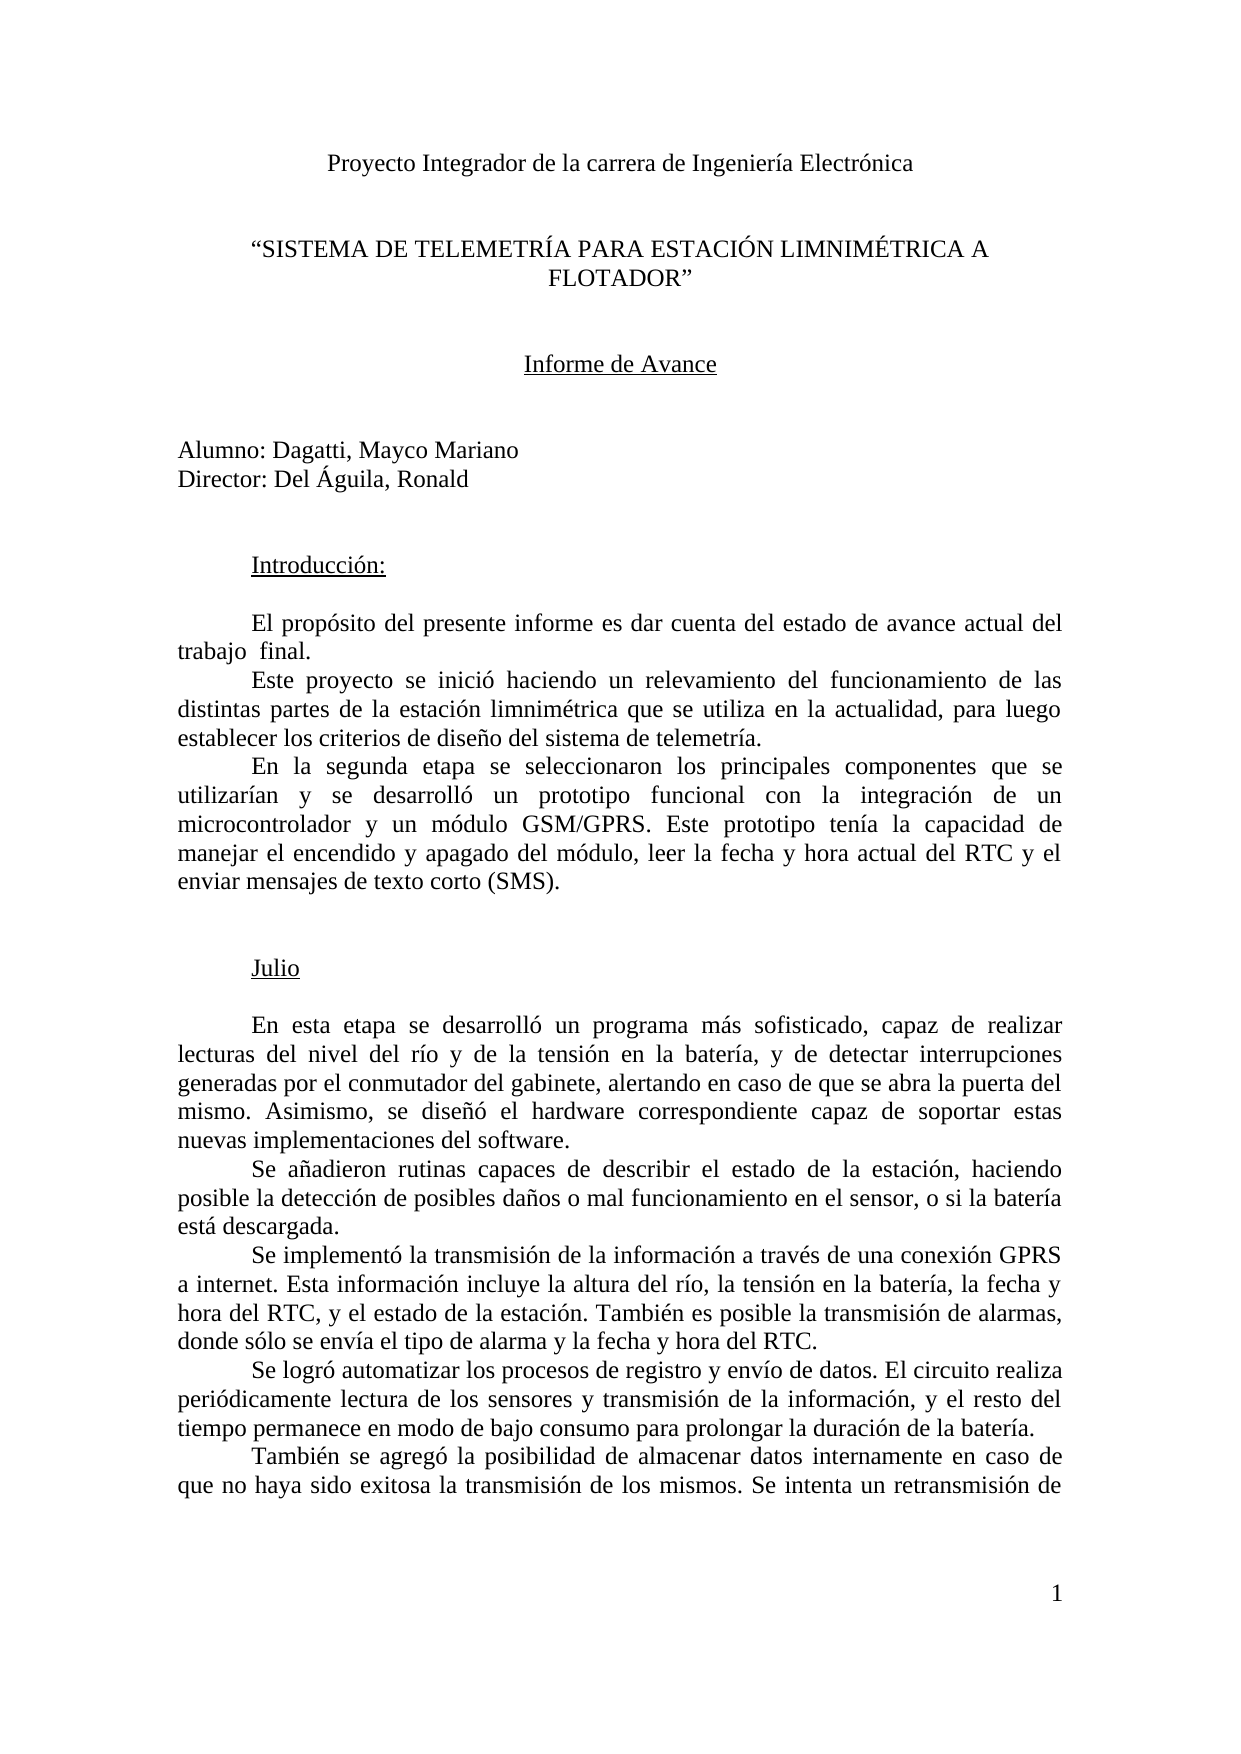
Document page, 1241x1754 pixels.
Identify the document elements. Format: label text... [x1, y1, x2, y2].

text En la segunda etapa se seleccionaron los principales componentes que se utilizarían y se desarrolló un prototipo funcional con la integración de un microcontrolador y un módulo GSM/GPRS. Este prototipo tenía la capacidad de manejar el encendido y apagado del módulo, leer la fecha y hora actual del RTC y el enviar mensajes de texto corto (SMS). [177, 751, 1063, 895]
text Se añadieron rutinas capaces de describir el estado de la estación, haciendo posible la detección de posibles daños o mal funcionamiento en el sensor, o si la batería está descargada. [177, 1154, 1063, 1240]
text En esta etapa se desarrolló un programa más sofisticado, capaz de realizar lecturas del nivel del río y de la tensión en la batería, y de detectar interrupciones generadas por el conmutador del gabinete, alertando en caso de que se abra la puerta del mismo. Asimismo, se diseñó el hardware correspondiente capaz de soportar estas nuevas implementaciones del software. [177, 1010, 1063, 1154]
text También se agregó la posibilidad de almacenar datos internamente en caso de que no haya sido exitosa la transmisión de los mismos. Se intenta un retransmisión de [177, 1441, 1063, 1499]
text Alumno: Dagatti, Mayco Mariano [177, 435, 1063, 464]
text Este proyecto se inició haciendo un relevamiento del funcionamiento de las distintas partes de la estación limnimétrica que se utiliza en la actualidad, para luego establecer los criterios de diseño del sistema de telemetría. [177, 665, 1063, 751]
text Proyecto Integrador de la carrera de Ingeniería Electrónica [177, 148, 1063, 176]
text Director: Del Águila, Ronald [177, 464, 1063, 493]
text Introducción: [177, 550, 1063, 579]
text Se logró automatizar los procesos de registro y envío de datos. El circuito realiza periódicamente lectura de los sensores y transmisión de la información, y el resto del tiempo permanece en modo de bajo consumo para prolongar la duración de la batería. [177, 1355, 1063, 1441]
text Julio [177, 953, 1063, 981]
text “SISTEMA DE TELEMETRÍA PARA ESTACIÓN LIMNIMÉTRICA A FLOTADOR” [177, 234, 1063, 291]
text Se implementó la transmisión de la información a través de una conexión GPRS a internet. Esta información incluye la altura del río, la tensión en la batería, la fecha y hora del RTC, y el estado de la estación. También es posible la transmisión de alarmas, donde sólo se envía el tipo de alarma y la fecha y hora del RTC. [177, 1240, 1063, 1355]
text El propósito del presente informe es dar cuenta del estado de avance actual del trabajo final. [177, 608, 1063, 665]
text Informe de Avance [177, 349, 1063, 378]
